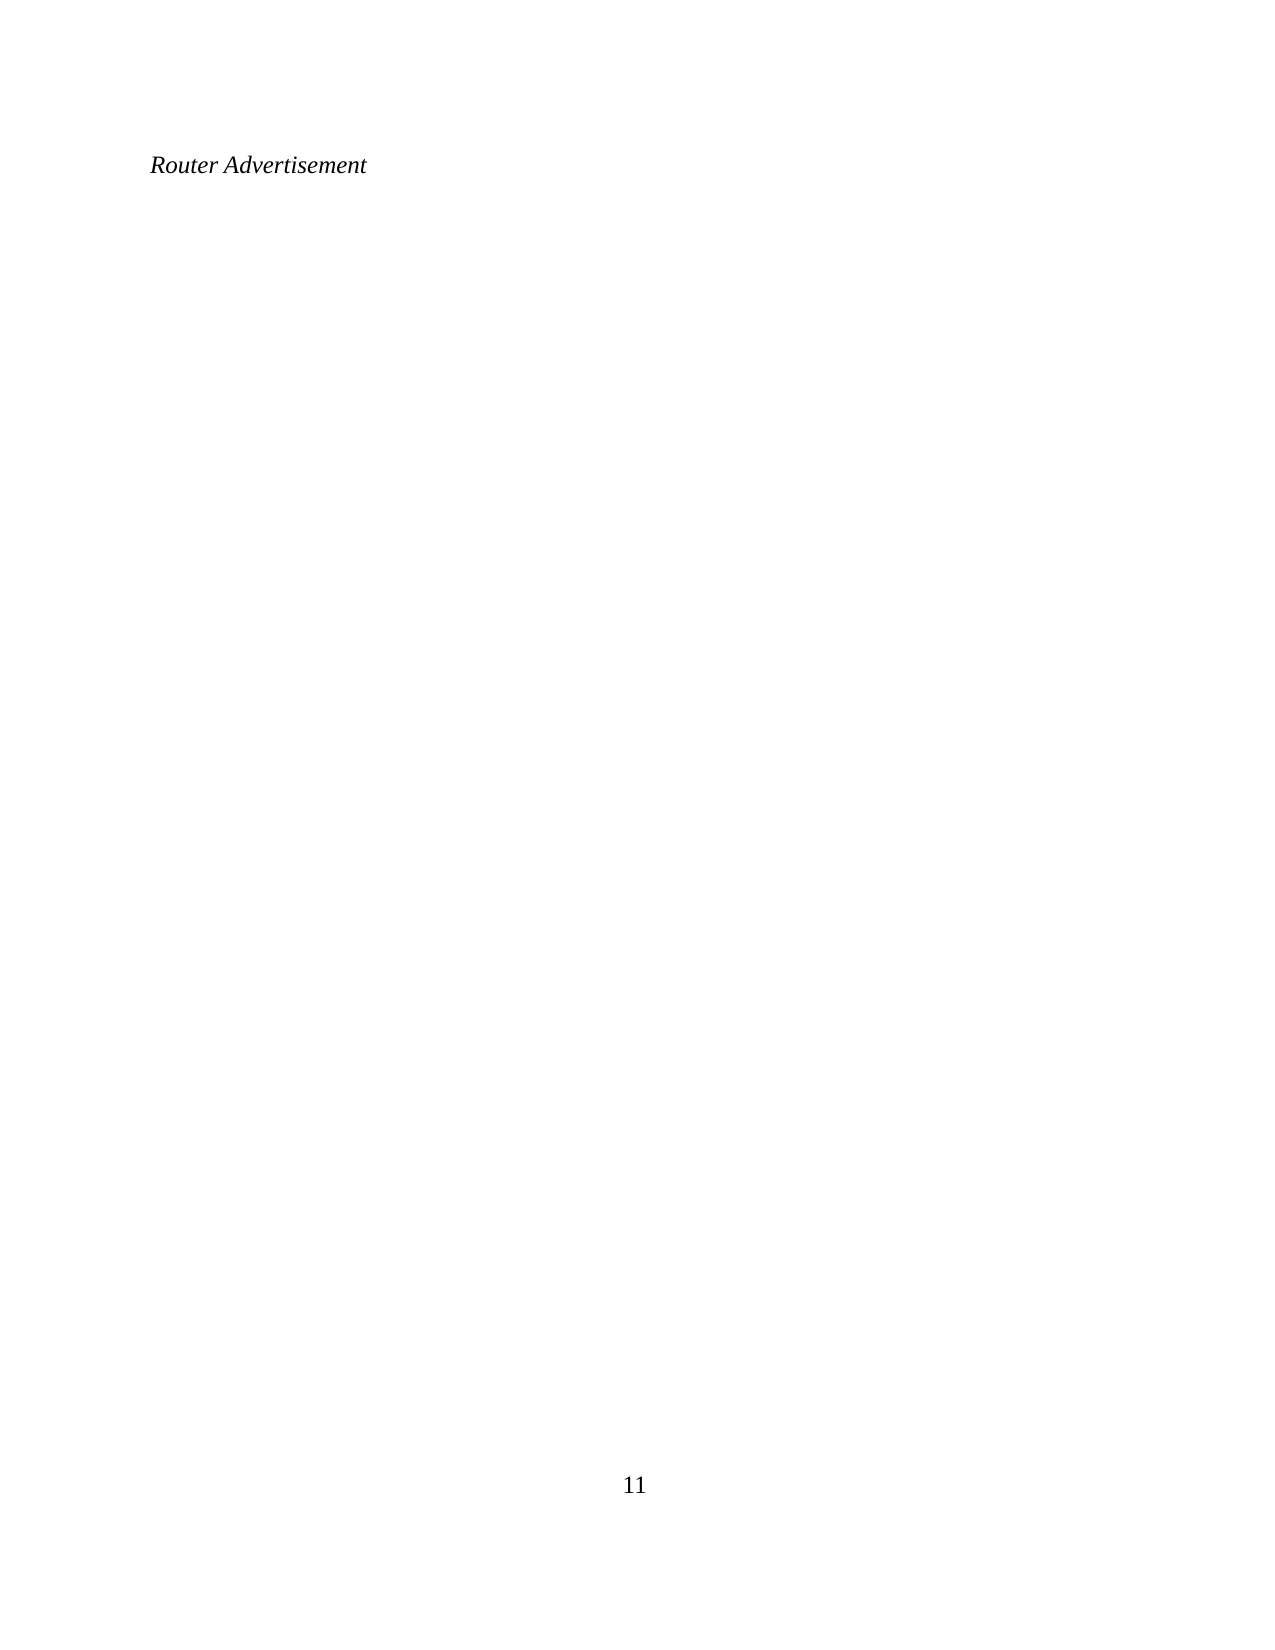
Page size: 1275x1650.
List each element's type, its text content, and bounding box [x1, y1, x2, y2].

text Router Advertisement [150, 150, 1125, 179]
